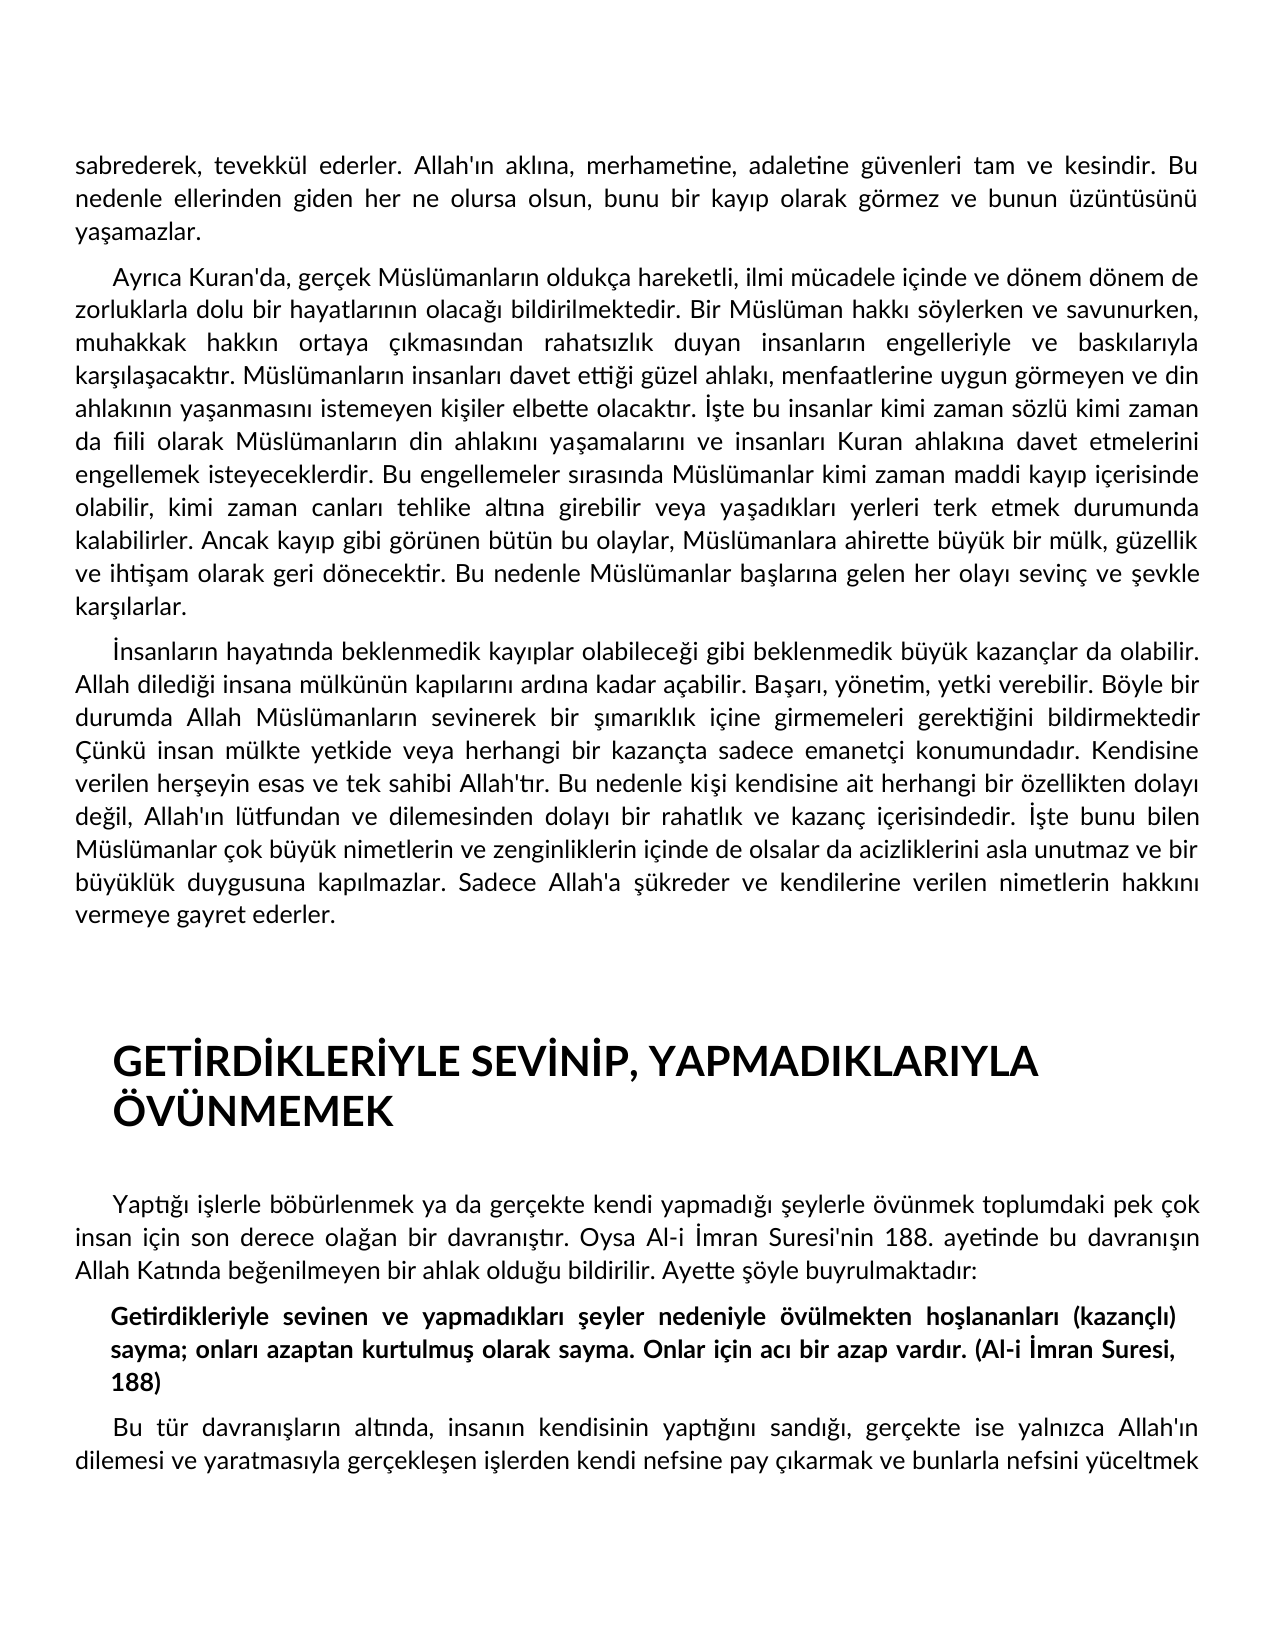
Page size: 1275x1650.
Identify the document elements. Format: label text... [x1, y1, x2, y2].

text Bu tür davranışların altında, insanın kendisinin yaptığını sandığı, gerçekte ise yalnızca Allah'ın dilemesi ve yaratmasıyla gerçekleşen işlerden kendi nefsine pay çıkarmak ve bunlarla nefsini yüceltmek [75, 1412, 1200, 1474]
text sabrederek, tevekkül ederler. Allah'ın aklına, merhametine, adaletine güvenleri tam ve kesindir. Bu nedenle ellerinden giden her ne olursa olsun, bunu bir kayıp olarak görmez ve bunun üzüntüsünü yaşamazlar. [75, 150, 1200, 246]
text Ayrıca Kuran'da, gerçek Müslümanların oldukça hareketli, ilmi mücadele içinde ve dönem dönem de zorluklarla dolu bir hayatlarının olacağı bildirilmektedir. Bir Müslüman hakkı söylerken ve savunurken, muhakkak hakkın ortaya çıkmasından rahatsızlık duyan insanların engelleriyle ve baskılarıyla karşılaşacaktır. Müslümanların insanları davet ettiği güzel ahlakı, menfaatlerine uygun görmeyen ve din ahlakının yaşanmasını istemeyen kişiler elbette olacaktır. İşte bu insanlar kimi zaman sözlü kimi zaman da fiili olarak Müslümanların din ahlakını yaşamalarını ve insanları Kuran ahlakına davet etmelerini engellemek isteyeceklerdir. Bu engellemeler sırasında Müslümanlar kimi zaman maddi kayıp içerisinde olabilir, kimi zaman canları tehlike altına girebilir veya yaşadıkları yerleri terk etmek durumunda kalabilirler. Ancak kayıp gibi görünen bütün bu olaylar, Müslümanlara ahirette büyük bir mülk, güzellik ve ihtişam olarak geri dönecektir. Bu nedenle Müslümanlar başlarına gelen her olayı sevinç ve şevkle karşılarlar. [75, 261, 1200, 620]
text Yaptığı işlerle böbürlenmek ya da gerçekte kendi yapmadığı şeylerle övünmek toplumdaki pek çok insan için son derece olağan bir davranıştır. Oysa Al-i İmran Suresi'nin 188. ayetinde bu davranışın Allah Katında beğenilmeyen bir ahlak olduğu bildirilir. Ayette şöyle buyrulmaktadır: [75, 1189, 1200, 1285]
subtitle GETİRDİKLERİYLE SEVİNİP, YAPMADIKLARIYLA ÖVÜNMEMEK [112, 1035, 1200, 1135]
text İnsanların hayatında beklenmedik kayıplar olabileceği gibi beklenmedik büyük kazançlar da olabilir. Allah dilediği insana mülkünün kapılarını ardına kadar açabilir. Başarı, yönetim, yetki verebilir. Böyle bir durumda Allah Müslümanların sevinerek bir şımarıklık içine girmemeleri gerektiğini bildirmektedir Çünkü insan mülkte yetkide veya herhangi bir kazançta sadece emanetçi konumundadır. Kendisine verilen herşeyin esas ve tek sahibi Allah'tır. Bu nedenle kişi kendisine ait herhangi bir özellikten dolayı değil, Allah'ın lütfundan ve dilemesinden dolayı bir rahatlık ve kazanç içerisindedir. İşte bunu bilen Müslümanlar çok büyük nimetlerin ve zenginliklerin içinde de olsalar da acizliklerini asla unutmaz ve bir büyüklük duygusuna kapılmazlar. Sadece Allah'a şükreder ve kendilerine verilen nimetlerin hakkını vermeye gayret ederler. [75, 636, 1200, 929]
text Getirdikleriyle sevinen ve yapmadıkları şeyler nedeniyle övülmekten hoşlananları (kazançlı) sayma; onları azaptan kurtulmuş olarak sayma. Onlar için acı bir azap vardır. (Al-i İmran Suresi, 188) [110, 1300, 1178, 1396]
